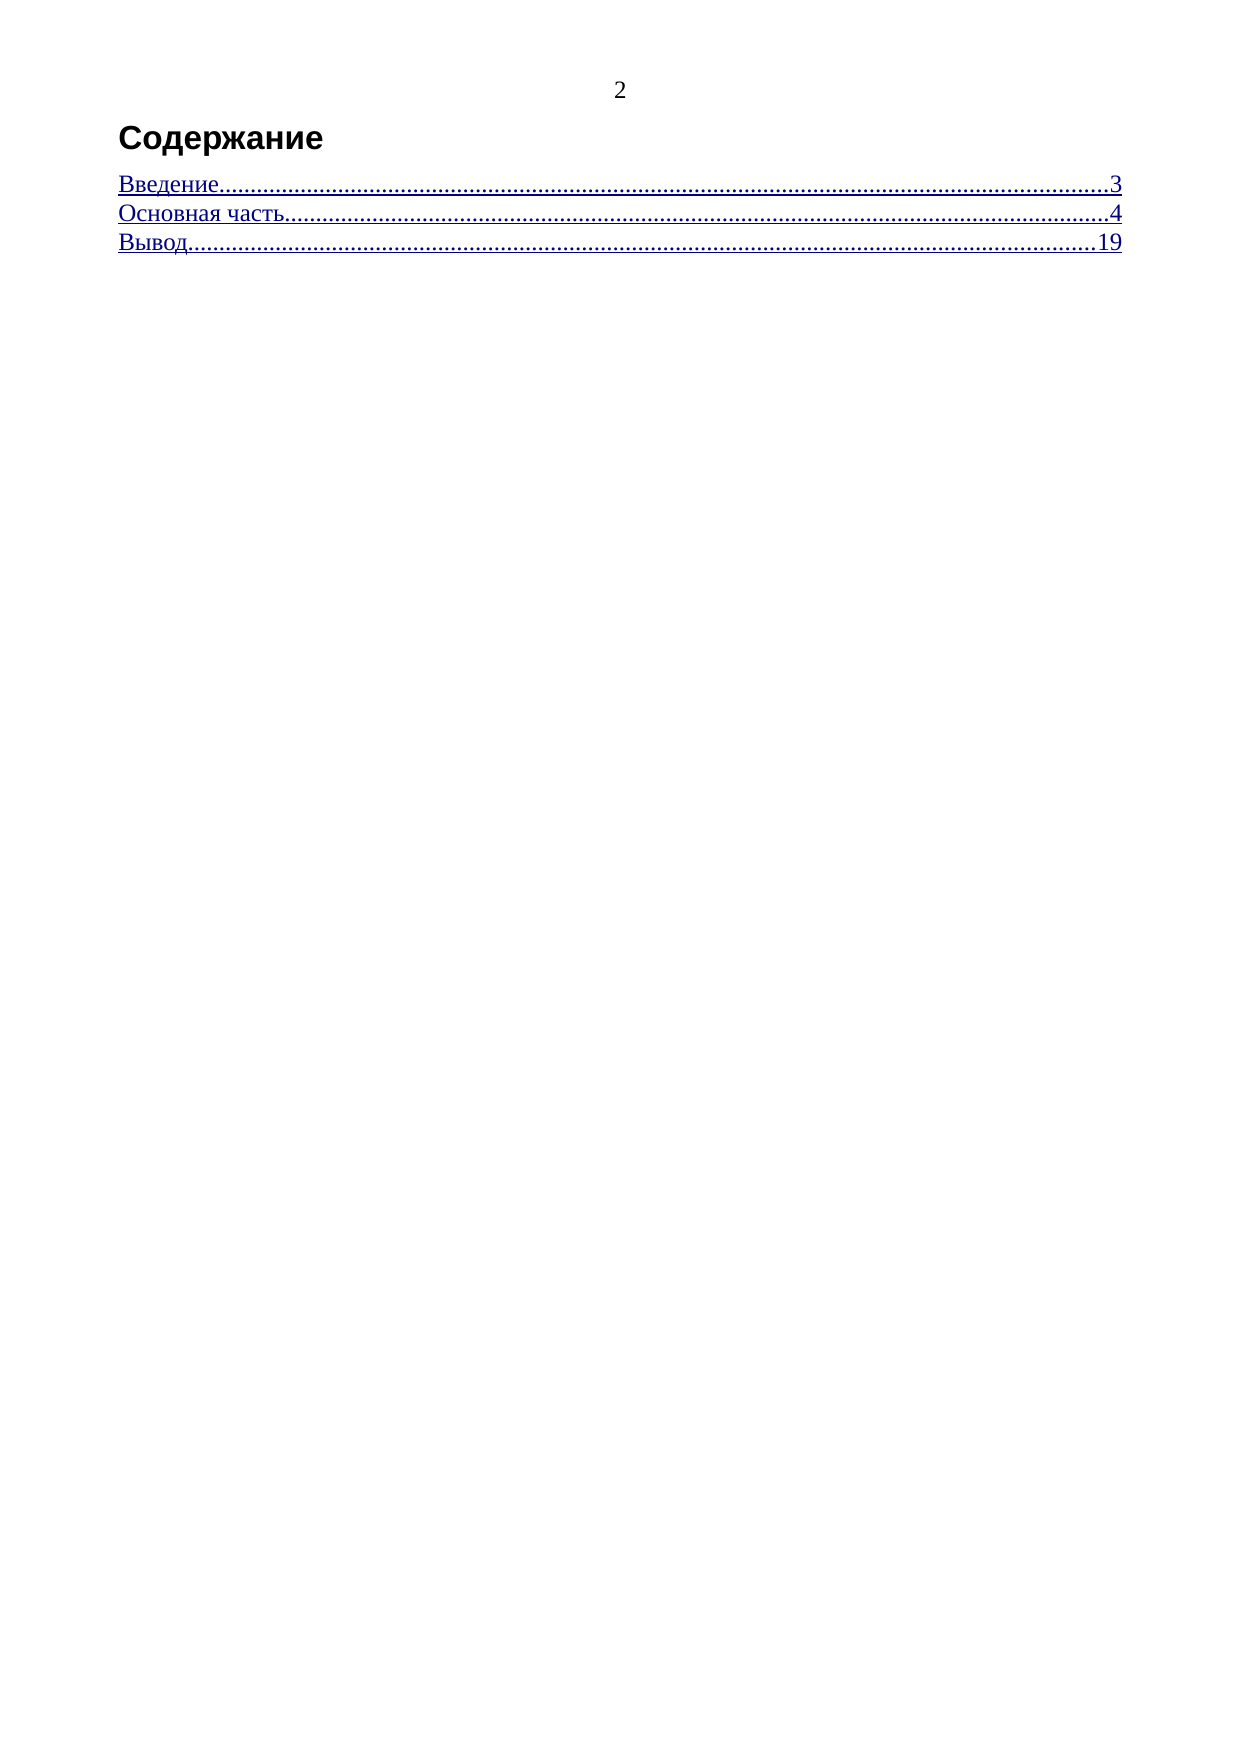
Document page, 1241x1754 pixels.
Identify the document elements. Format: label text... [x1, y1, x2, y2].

text Вывод 19 [118, 227, 1122, 252]
subtitle Содержание [118, 118, 1122, 157]
text Введение 3 [118, 169, 1122, 194]
text Основная часть 4 [118, 198, 1122, 223]
